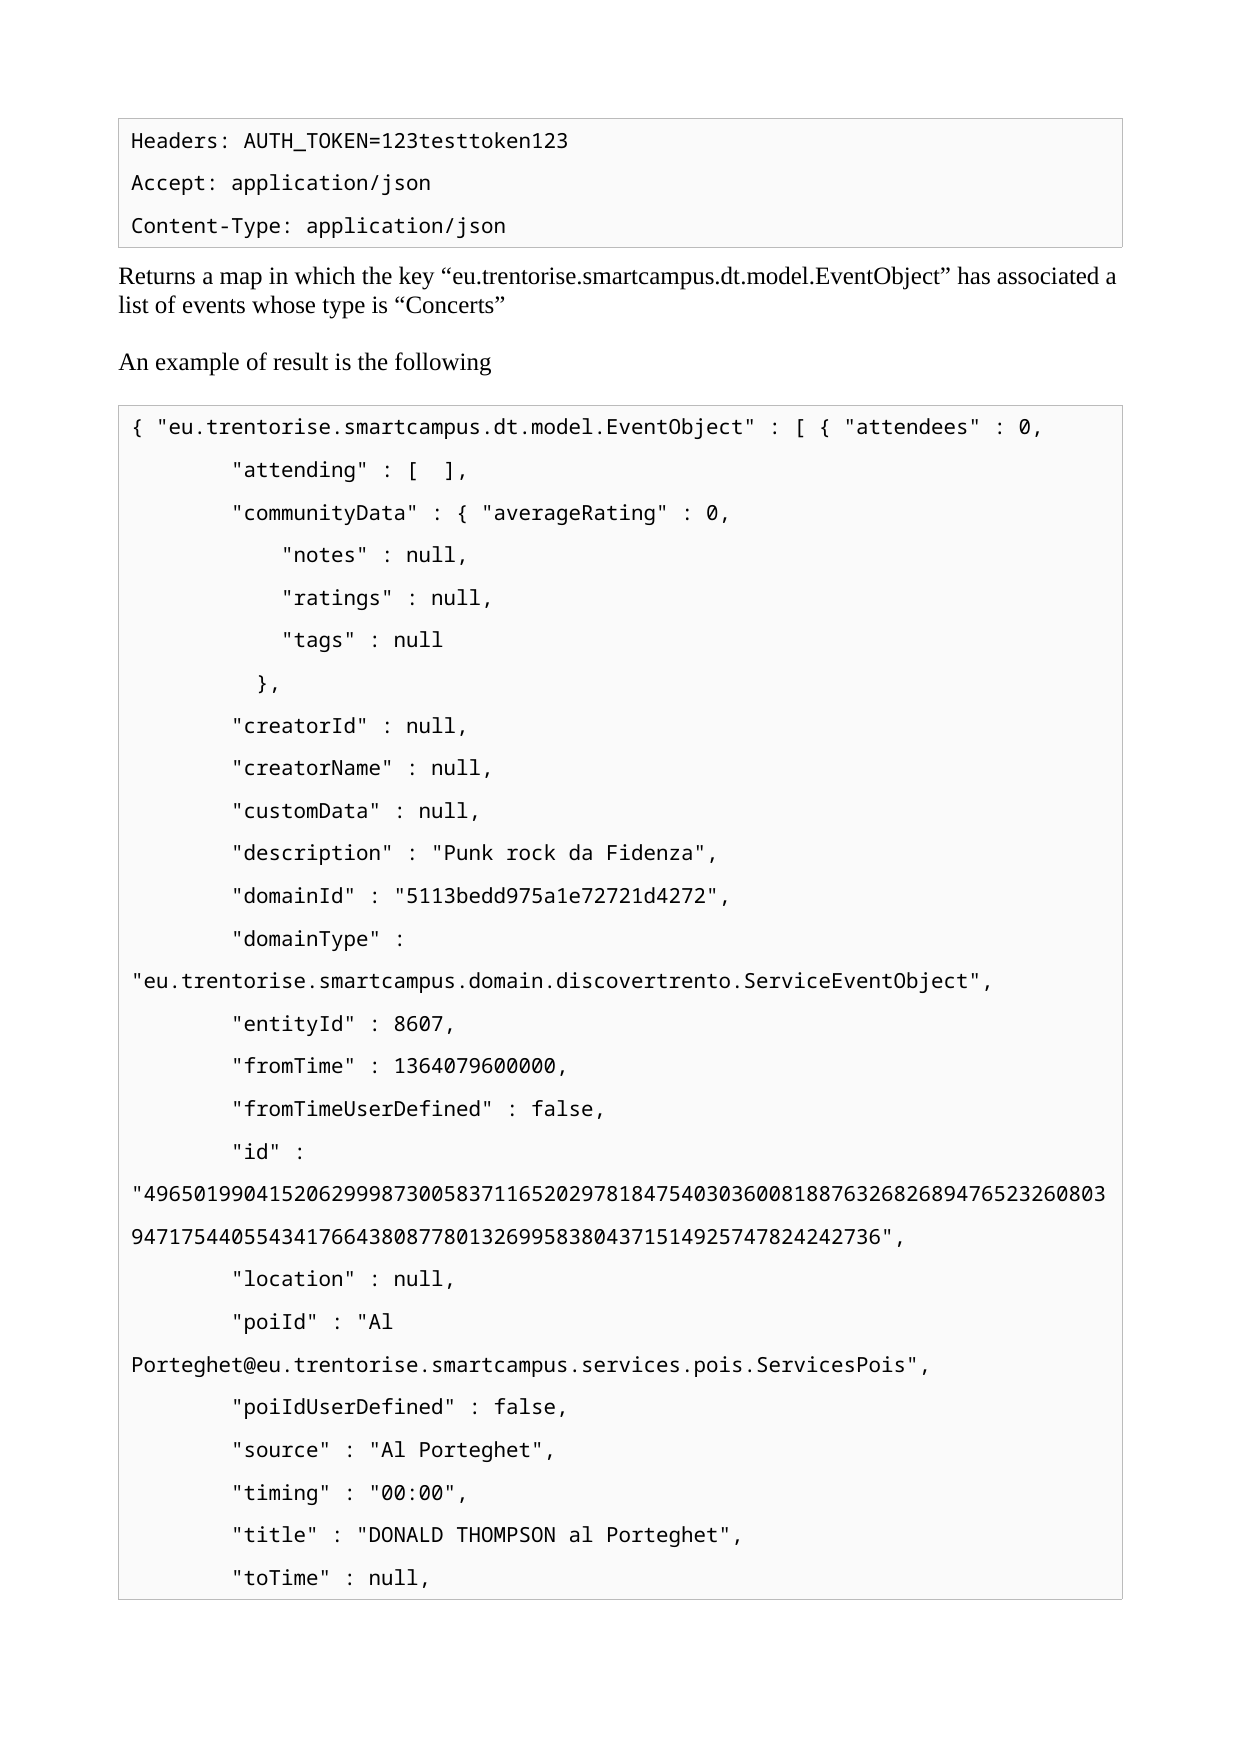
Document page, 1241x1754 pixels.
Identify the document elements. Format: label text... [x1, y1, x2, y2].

text "tags" : null [119, 618, 1122, 654]
text Headers: AUTH_TOKEN=123testtoken123 [119, 119, 1122, 154]
text "notes" : null, [119, 533, 1122, 569]
text "timing" : "00:00", [119, 1470, 1122, 1506]
text An example of result is the following [118, 347, 1122, 376]
text "fromTimeUserDefined" : false, [119, 1087, 1122, 1123]
text "creatorId" : null, [119, 703, 1122, 739]
text "domainId" : "5113bedd975a1e72721d4272", [119, 873, 1122, 909]
text Content-Type: application/json [119, 203, 1122, 247]
text "title" : "DONALD THOMPSON al Porteghet", [119, 1513, 1122, 1549]
text "creatorName" : null, [119, 746, 1122, 782]
text "customData" : null, [119, 788, 1122, 824]
text }, [119, 661, 1122, 697]
text "fromTime" : 1364079600000, [119, 1044, 1122, 1080]
text "domainType" : "eu.trentorise.smartcampus.domain.discovertrento.ServiceEventObject", [119, 916, 1122, 995]
text "ratings" : null, [119, 575, 1122, 611]
text "source" : "Al Porteghet", [119, 1427, 1122, 1463]
text "id" : "49650199041520629998730058371165202978184754030360081887632682689476523260803947175440554341766438087780132699583804371514925747824242736", [119, 1129, 1122, 1250]
text "description" : "Punk rock da Fidenza", [119, 831, 1122, 867]
text "poiIdUserDefined" : false, [119, 1385, 1122, 1421]
text "poiId" : "Al Porteghet@eu.trentorise.smartcampus.services.pois.ServicesPois", [119, 1299, 1122, 1378]
text Accept: application/json [119, 161, 1122, 197]
text Returns a map in which the key “eu.trentorise.smartcampus.dt.model.EventObject” has associated a list of events whose type is “Concerts” [118, 261, 1122, 319]
text "toTime" : null, [119, 1555, 1122, 1599]
text "communityData" : { "averageRating" : 0, [119, 490, 1122, 526]
text "attending" : [ ], [119, 447, 1122, 483]
text "location" : null, [119, 1257, 1122, 1293]
text "entityId" : 8607, [119, 1001, 1122, 1037]
text { "eu.trentorise.smartcampus.dt.model.EventObject" : [ { "attendees" : 0, [119, 406, 1122, 441]
